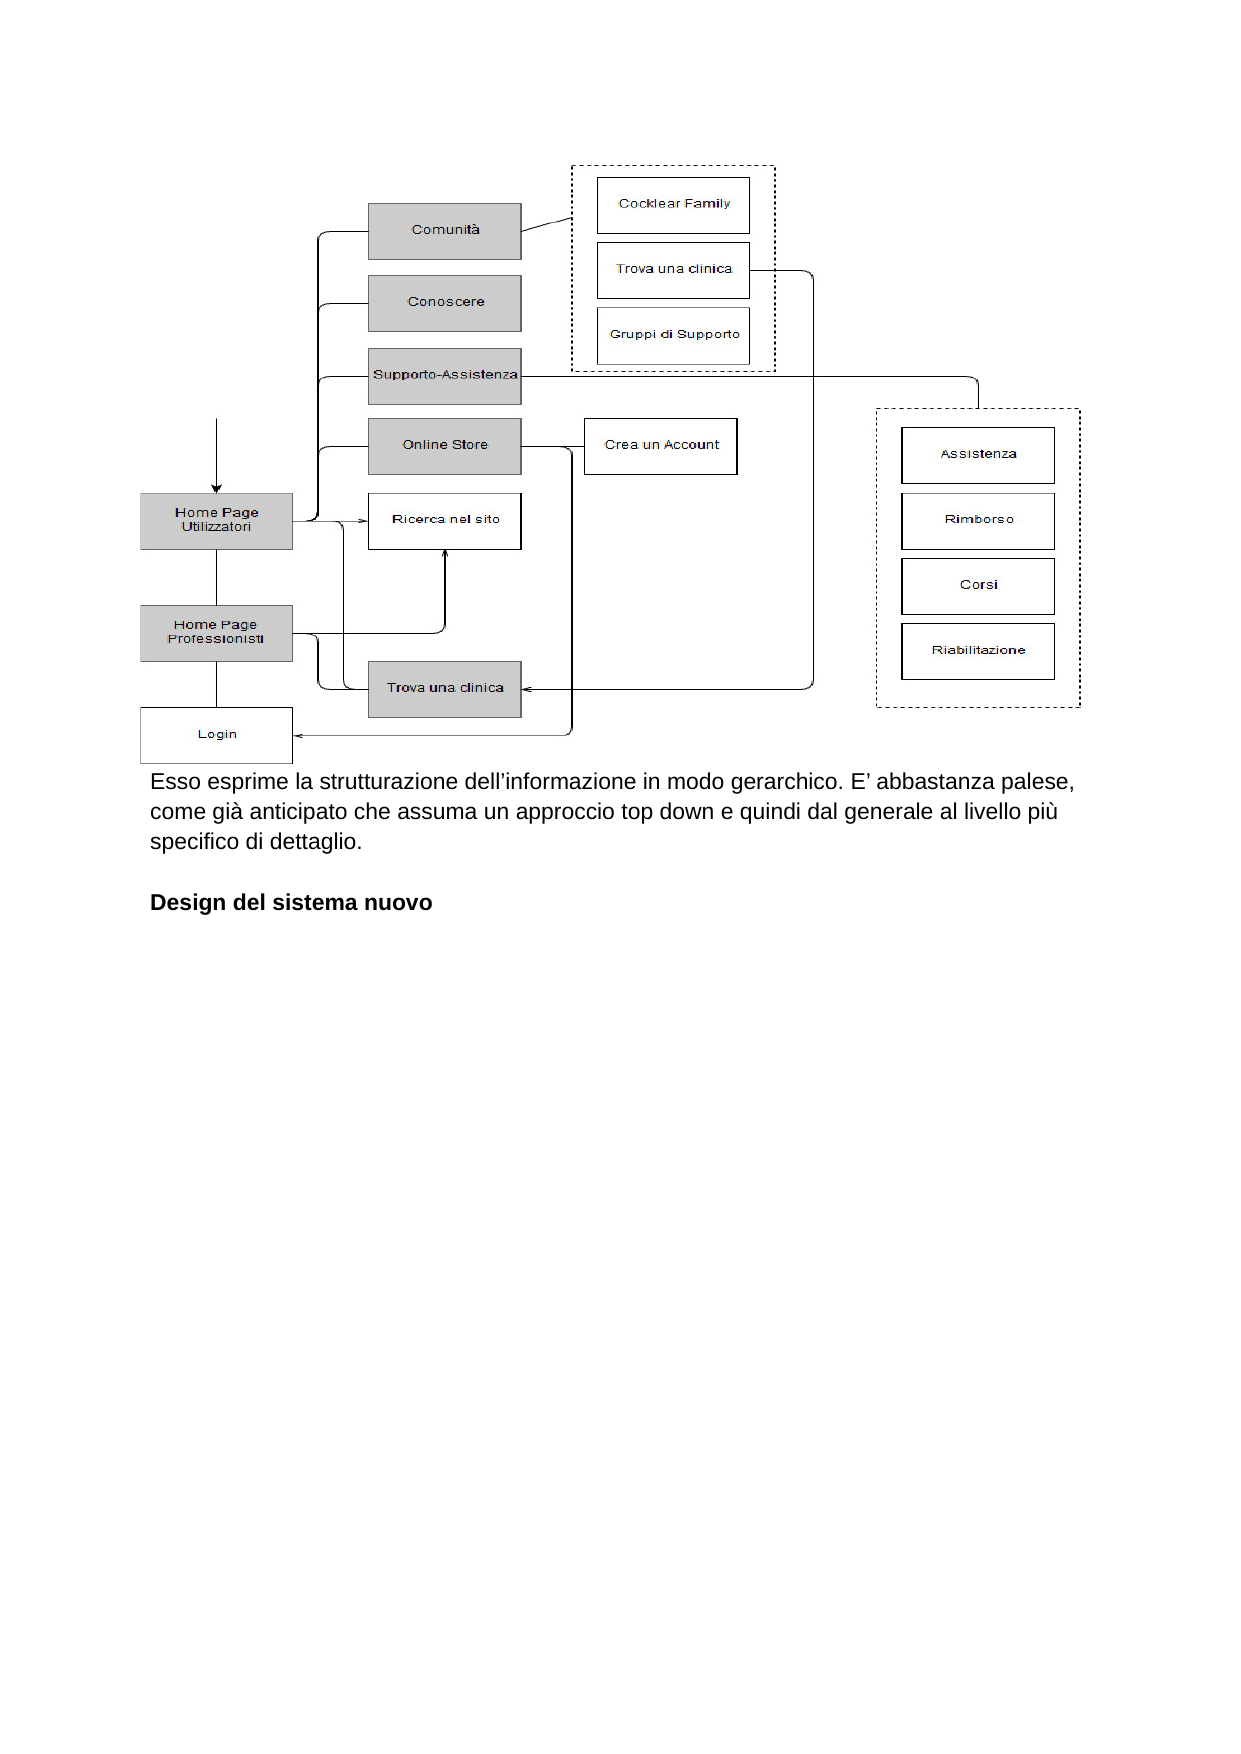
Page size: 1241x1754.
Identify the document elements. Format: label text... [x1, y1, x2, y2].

text Esso esprime la strutturazione dell’informazione in modo gerarchico. E’ abbastanza palese, come già anticipato che assuma un approccio top down e quindi dal generale al livello più specifico di dettaglio. [150, 731, 1090, 855]
text Design del sistema nuovo [150, 889, 1090, 915]
